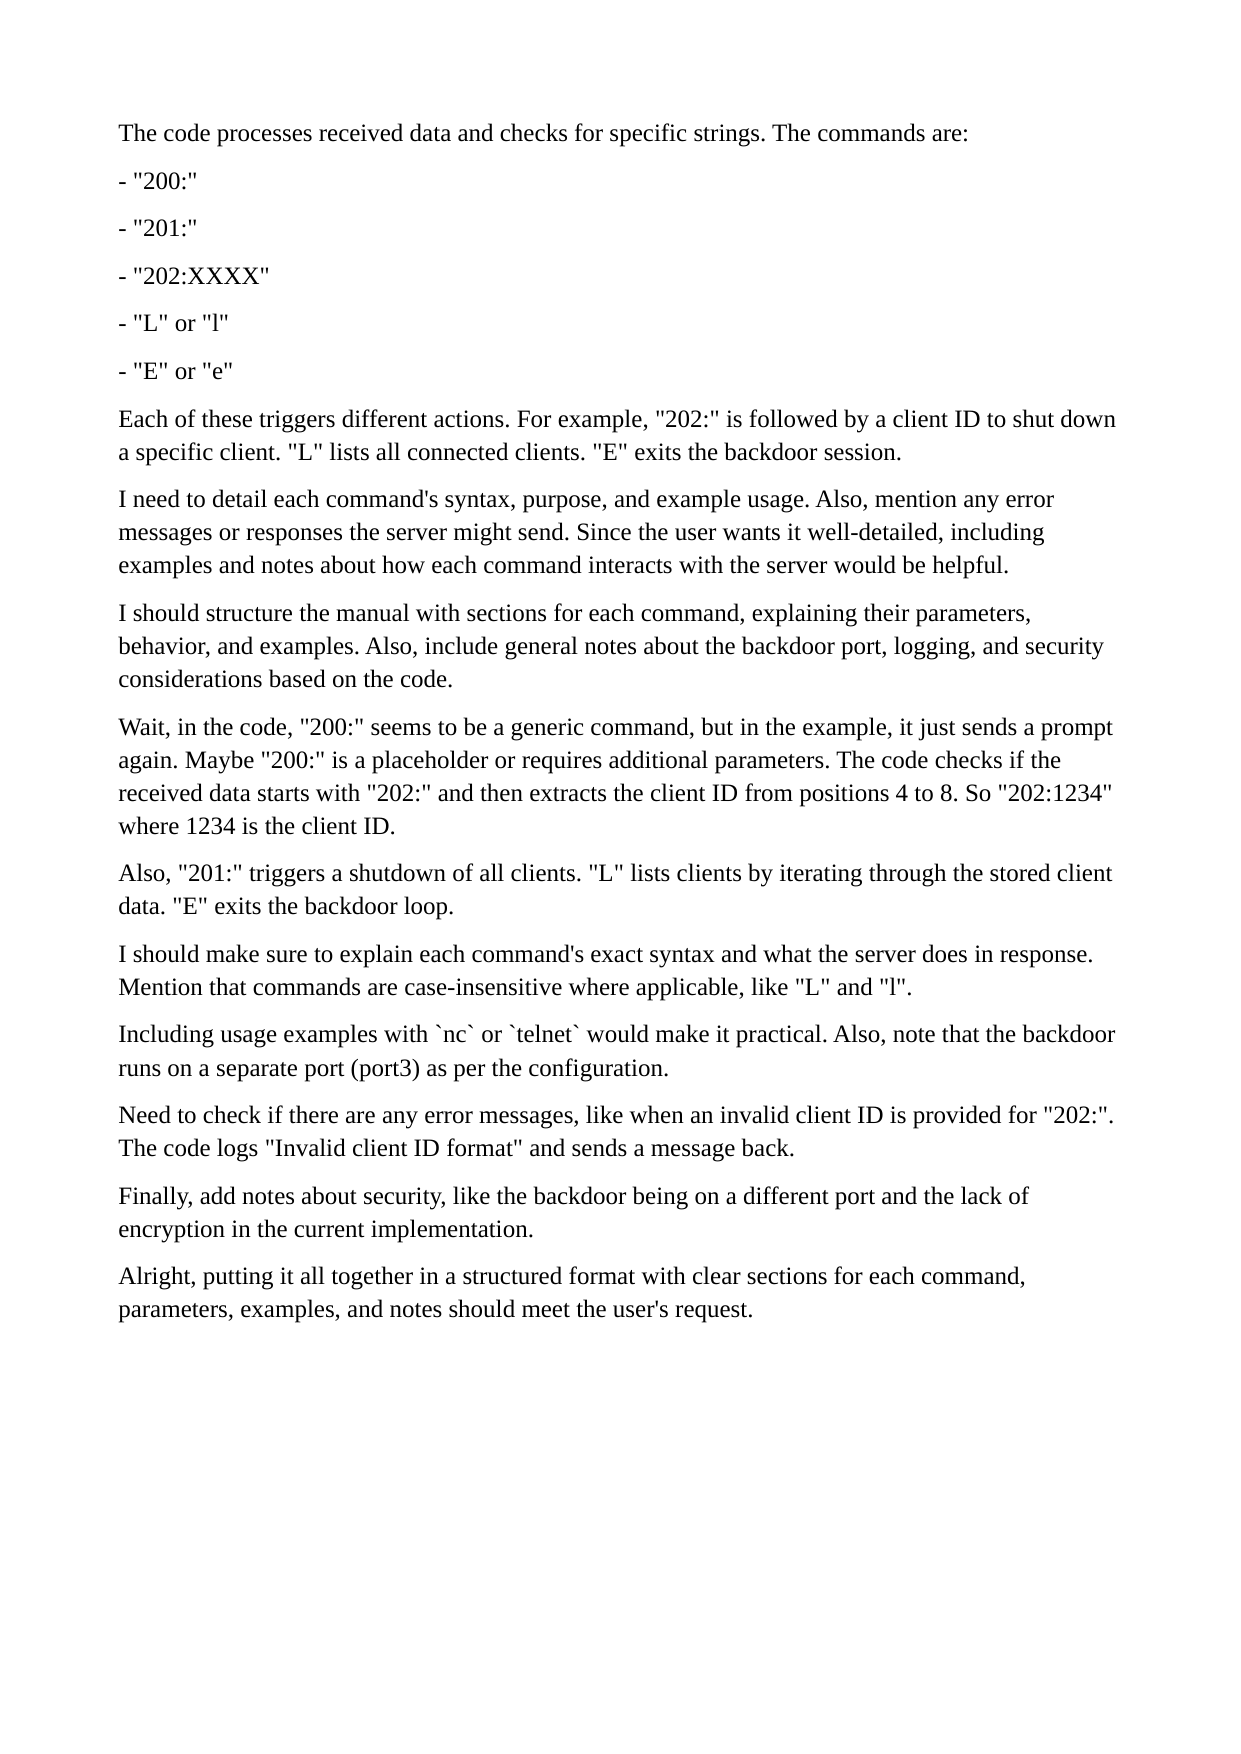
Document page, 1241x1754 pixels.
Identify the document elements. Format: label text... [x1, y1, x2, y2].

text Need to check if there are any error messages, like when an invalid client ID is provided for "202:". The code logs "Invalid client ID format" and sends a message back. [118, 1100, 1122, 1162]
text - "202:XXXX" [118, 261, 1122, 290]
text The code processes received data and checks for specific strings. The commands are: [118, 118, 1122, 147]
text - "E" or "e" [118, 356, 1122, 385]
text - "201:" [118, 213, 1122, 242]
text - "L" or "l" [118, 308, 1122, 337]
text I need to detail each command's syntax, purpose, and example usage. Also, mention any error messages or responses the server might send. Since the user wants it well-detailed, including examples and notes about how each command interacts with the server would be helpful. [118, 484, 1122, 579]
text Alright, putting it all together in a structured format with clear sections for each command, parameters, examples, and notes should meet the user's request. [118, 1261, 1122, 1521]
text I should make sure to explain each command's exact syntax and what the server does in response. Mention that commands are case-insensitive where applicable, like "L" and "l". [118, 939, 1122, 1001]
text I should structure the manual with sections for each command, explaining their parameters, behavior, and examples. Also, include general notes about the backdoor port, logging, and security considerations based on the code. [118, 598, 1122, 693]
text Each of these triggers different actions. For example, "202:" is followed by a client ID to shut down a specific client. "L" lists all connected clients. "E" exits the backdoor session. [118, 404, 1122, 466]
text Wait, in the code, "200:" seems to be a generic command, but in the example, it just sends a prompt again. Maybe "200:" is a placeholder or requires additional parameters. The code checks if the received data starts with "202:" and then extracts the client ID from positions 4 to 8. So "202:1234" where 1234 is the client ID. [118, 712, 1122, 839]
text Finally, add notes about security, like the backdoor being on a different port and the lack of encryption in the current implementation. [118, 1181, 1122, 1243]
text Including usage examples with `nc` or `telnet` would make it practical. Also, note that the backdoor runs on a separate port (port3) as per the configuration. [118, 1019, 1122, 1081]
text Also, "201:" triggers a shutdown of all clients. "L" lists clients by iterating through the stored client data. "E" exits the backdoor loop. [118, 858, 1122, 920]
text - "200:" [118, 166, 1122, 194]
